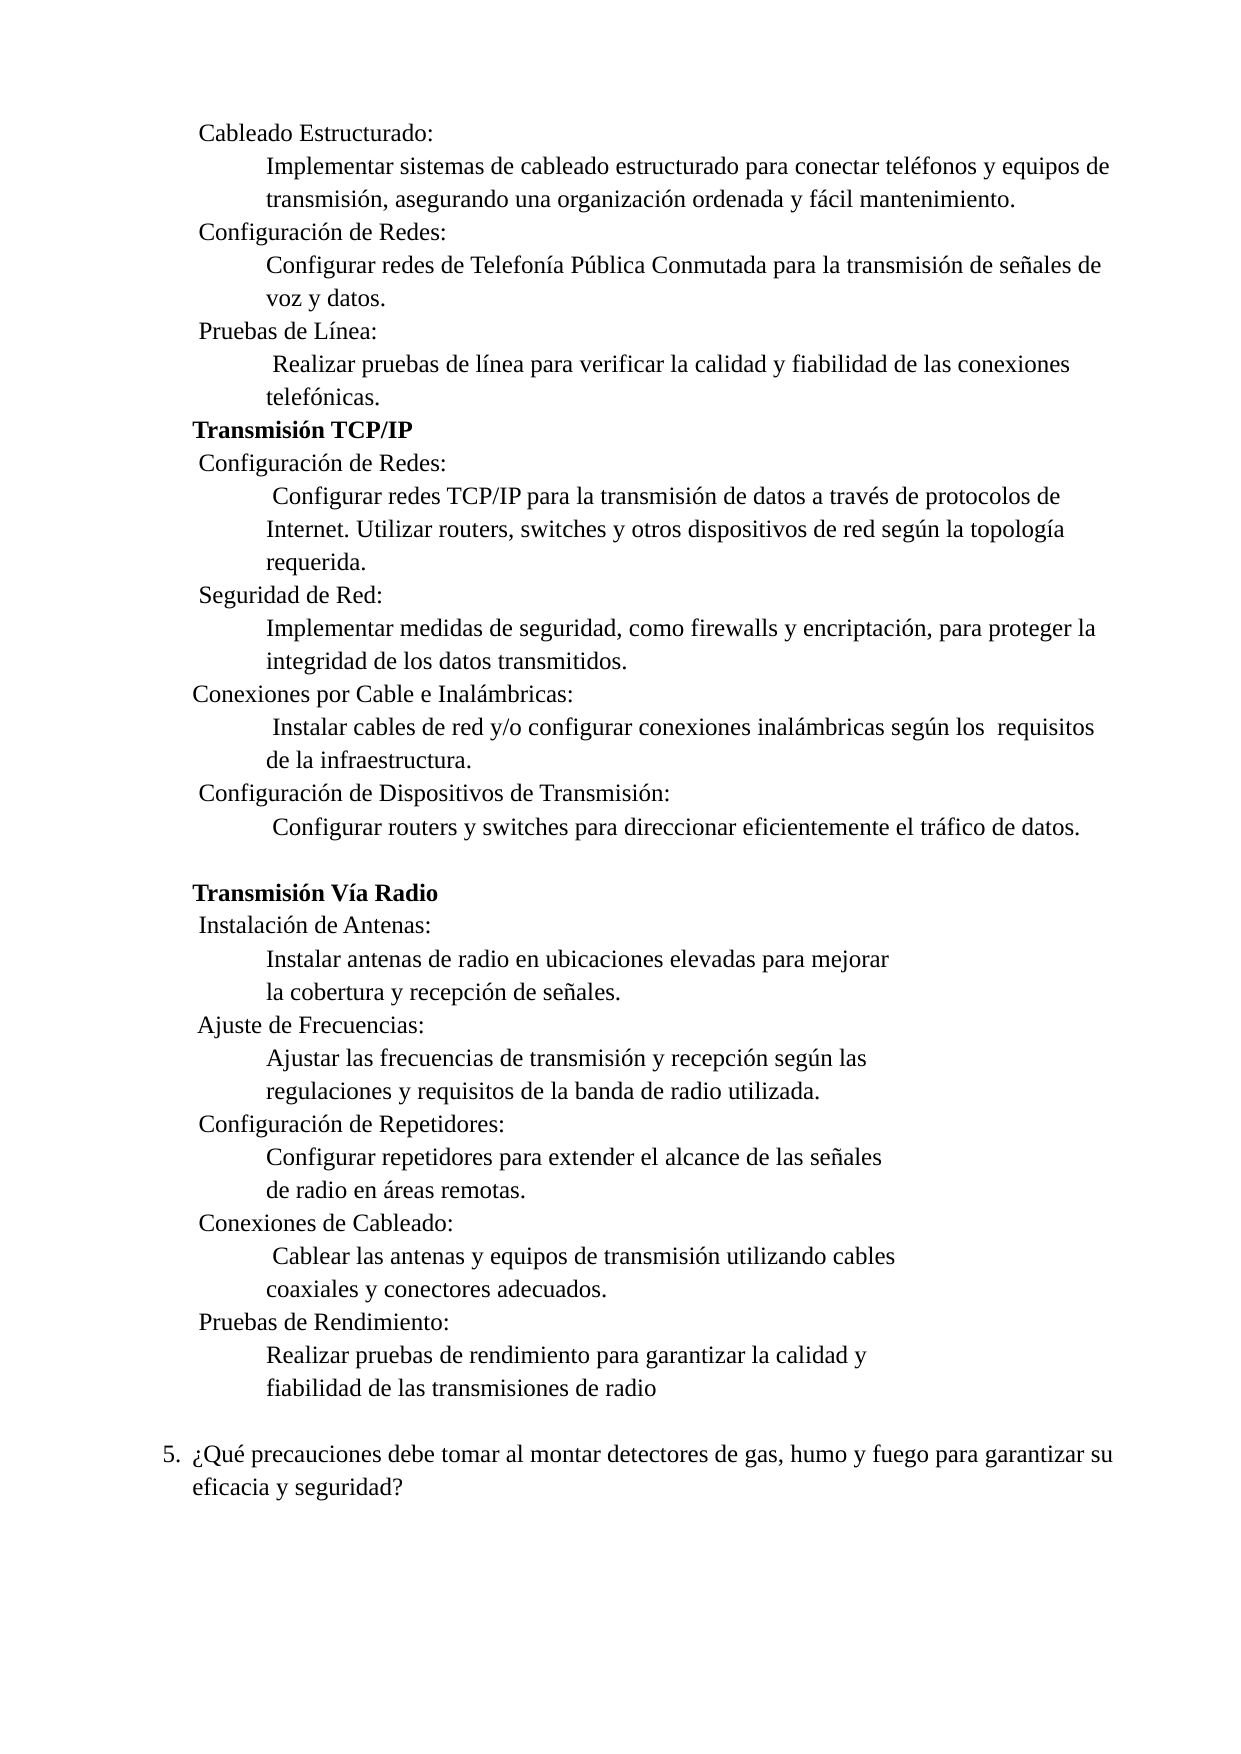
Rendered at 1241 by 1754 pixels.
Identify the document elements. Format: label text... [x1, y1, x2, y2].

list Cableado Estructurado: [162, 118, 1122, 147]
list Configuración de Repetidores: [162, 1109, 1122, 1137]
list Implementar medidas de seguridad, como firewalls y encriptación, para proteger la integridad de los datos transmitidos. [236, 613, 1122, 675]
list Configuración de Redes: [162, 448, 1122, 477]
list Transmisión TCP/IP [162, 415, 1122, 444]
list Instalación de Antenas: [162, 911, 1122, 939]
list Transmisión Vía Radio [162, 878, 1122, 906]
list Configurar redes TCP/IP para la transmisión de datos a través de protocolos de Internet. Utilizar routers, switches y otros dispositivos de red según la topología requerida. [236, 481, 1122, 576]
list coaxiales y conectores adecuados. [236, 1274, 1122, 1303]
list Configuración de Dispositivos de Transmisión: [162, 778, 1122, 807]
list Conexiones por Cable e Inalámbricas: [162, 679, 1122, 708]
list la cobertura y recepción de señales. [236, 977, 1122, 1005]
list Realizar pruebas de rendimiento para garantizar la calidad y [236, 1340, 1122, 1369]
list Instalar antenas de radio en ubicaciones elevadas para mejorar [162, 944, 1122, 972]
list Pruebas de Línea: [162, 316, 1122, 345]
list Seguridad de Red: [162, 580, 1122, 609]
list ¿Qué precauciones debe tomar al montar detectores de gas, humo y fuego para garantizar su eficacia y seguridad? [162, 1439, 1122, 1501]
list Implementar sistemas de cableado estructurado para conectar teléfonos y equipos de transmisión, asegurando una organización ordenada y fácil mantenimiento. [236, 151, 1122, 213]
list Configurar repetidores para extender el alcance de las señales [236, 1142, 1122, 1171]
list Configurar routers y switches para direccionar eficientemente el tráfico de datos. [236, 812, 1122, 840]
list Pruebas de Rendimiento: [162, 1307, 1122, 1336]
list Cablear las antenas y equipos de transmisión utilizando cables [236, 1241, 1122, 1269]
list fiabilidad de las transmisiones de radio [236, 1373, 1122, 1402]
list Configuración de Redes: [162, 217, 1122, 246]
list regulaciones y requisitos de la banda de radio utilizada. [236, 1076, 1122, 1104]
list Instalar cables de red y/o configurar conexiones inalámbricas según los requisitos de la infraestructura. [236, 712, 1122, 774]
list de radio en áreas remotas. [236, 1175, 1122, 1203]
list Conexiones de Cableado: [162, 1208, 1122, 1237]
list Ajustar las frecuencias de transmisión y recepción según las [236, 1043, 1122, 1071]
list Ajuste de Frecuencias: [162, 1010, 1122, 1038]
list Configurar redes de Telefonía Pública Conmutada para la transmisión de señales de voz y datos. [236, 250, 1122, 312]
list Realizar pruebas de línea para verificar la calidad y fiabilidad de las conexiones telefónicas. [236, 349, 1122, 411]
